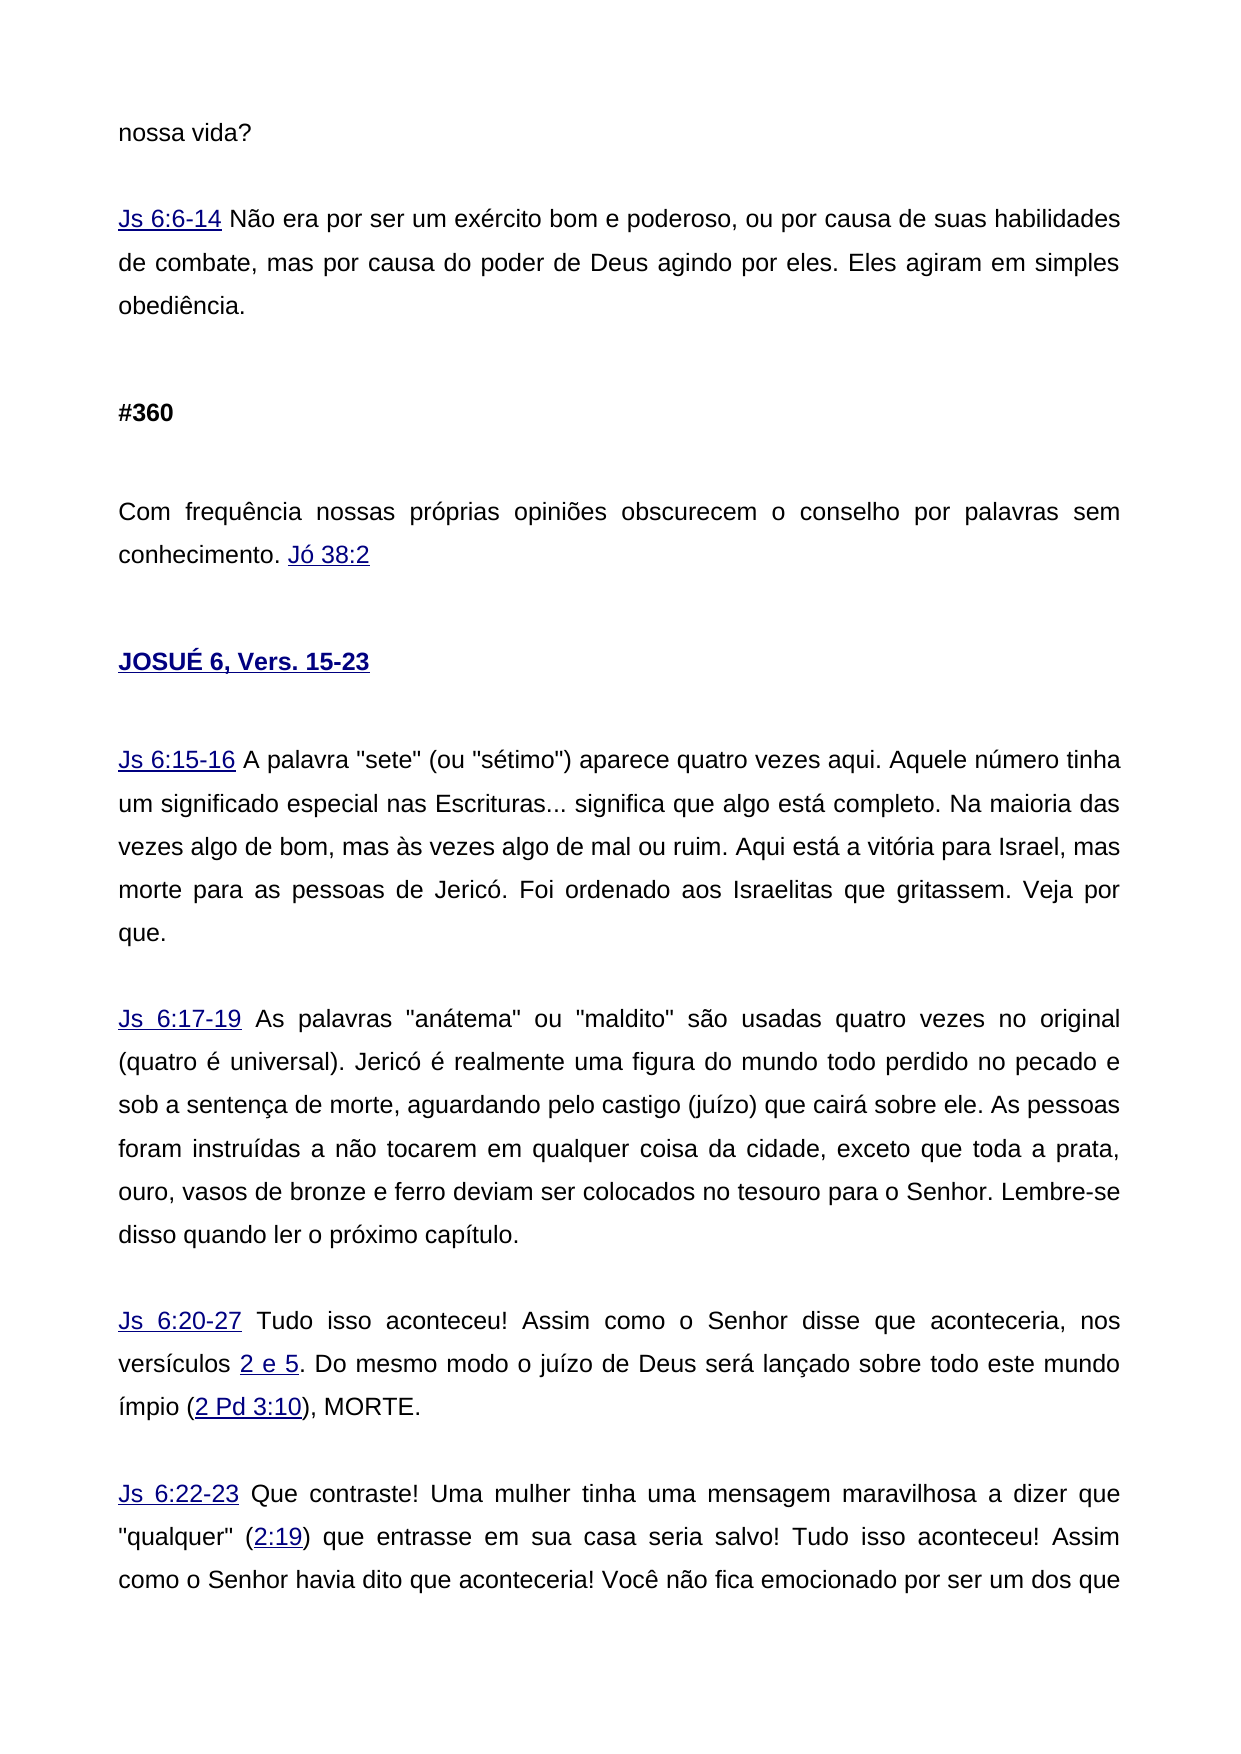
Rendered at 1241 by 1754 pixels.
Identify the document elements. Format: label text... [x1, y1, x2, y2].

text Js 6:6-14 Não era por ser um exército bom e poderoso, ou por causa de suas habilidades de combate, mas por causa do poder de Deus agindo por eles. Eles agiram em simples obediência. [118, 204, 1122, 319]
subtitle JOSUÉ 6, Vers. 15-23 [118, 647, 1122, 675]
text Com frequência nossas próprias opiniões obscurecem o conselho por palavras sem conhecimento. Jó 38:2 [118, 496, 1122, 568]
text Js 6:17-19 As palavras "anátema" ou "maldito" são usadas quatro vezes no original (quatro é universal). Jericó é realmente uma figura do mundo todo perdido no pecado e sob a sentença de morte, aguardando pelo castigo (juízo) que cairá sobre ele. As pessoas foram instruídas a não tocarem em qualquer coisa da cidade, exceto que toda a prata, ouro, vasos de bronze e ferro deviam ser colocados no tesouro para o Senhor. Lembre-se disso quando ler o próximo capítulo. [118, 1004, 1122, 1248]
text Js 6:22-23 Que contraste! Uma mulher tinha uma mensagem maravilhosa a dizer que "qualquer" (2:19) que entrasse em sua casa seria salvo! Tudo isso aconteceu! Assim como o Senhor havia dito que aconteceria! Você não fica emocionado por ser um dos que [118, 1478, 1122, 1593]
text Js 6:20-27 Tudo isso aconteceu! Assim como o Senhor disse que aconteceria, nos versículos 2 e 5. Do mesmo modo o juízo de Deus será lançado sobre todo este mundo ímpio (2 Pd 3:10), MORTE. [118, 1306, 1122, 1421]
subtitle #360 [118, 398, 1122, 426]
text nossa vida? [118, 118, 1122, 147]
text Js 6:15-16 A palavra "sete" (ou "sétimo") aparece quatro vezes aqui. Aquele número tinha um significado especial nas Escrituras... significa que algo está completo. Na maioria das vezes algo de bom, mas às vezes algo de mal ou ruim. Aqui está a vitória para Israel, mas morte para as pessoas de Jericó. Foi ordenado aos Israelitas que gritassem. Veja por que. [118, 745, 1122, 947]
